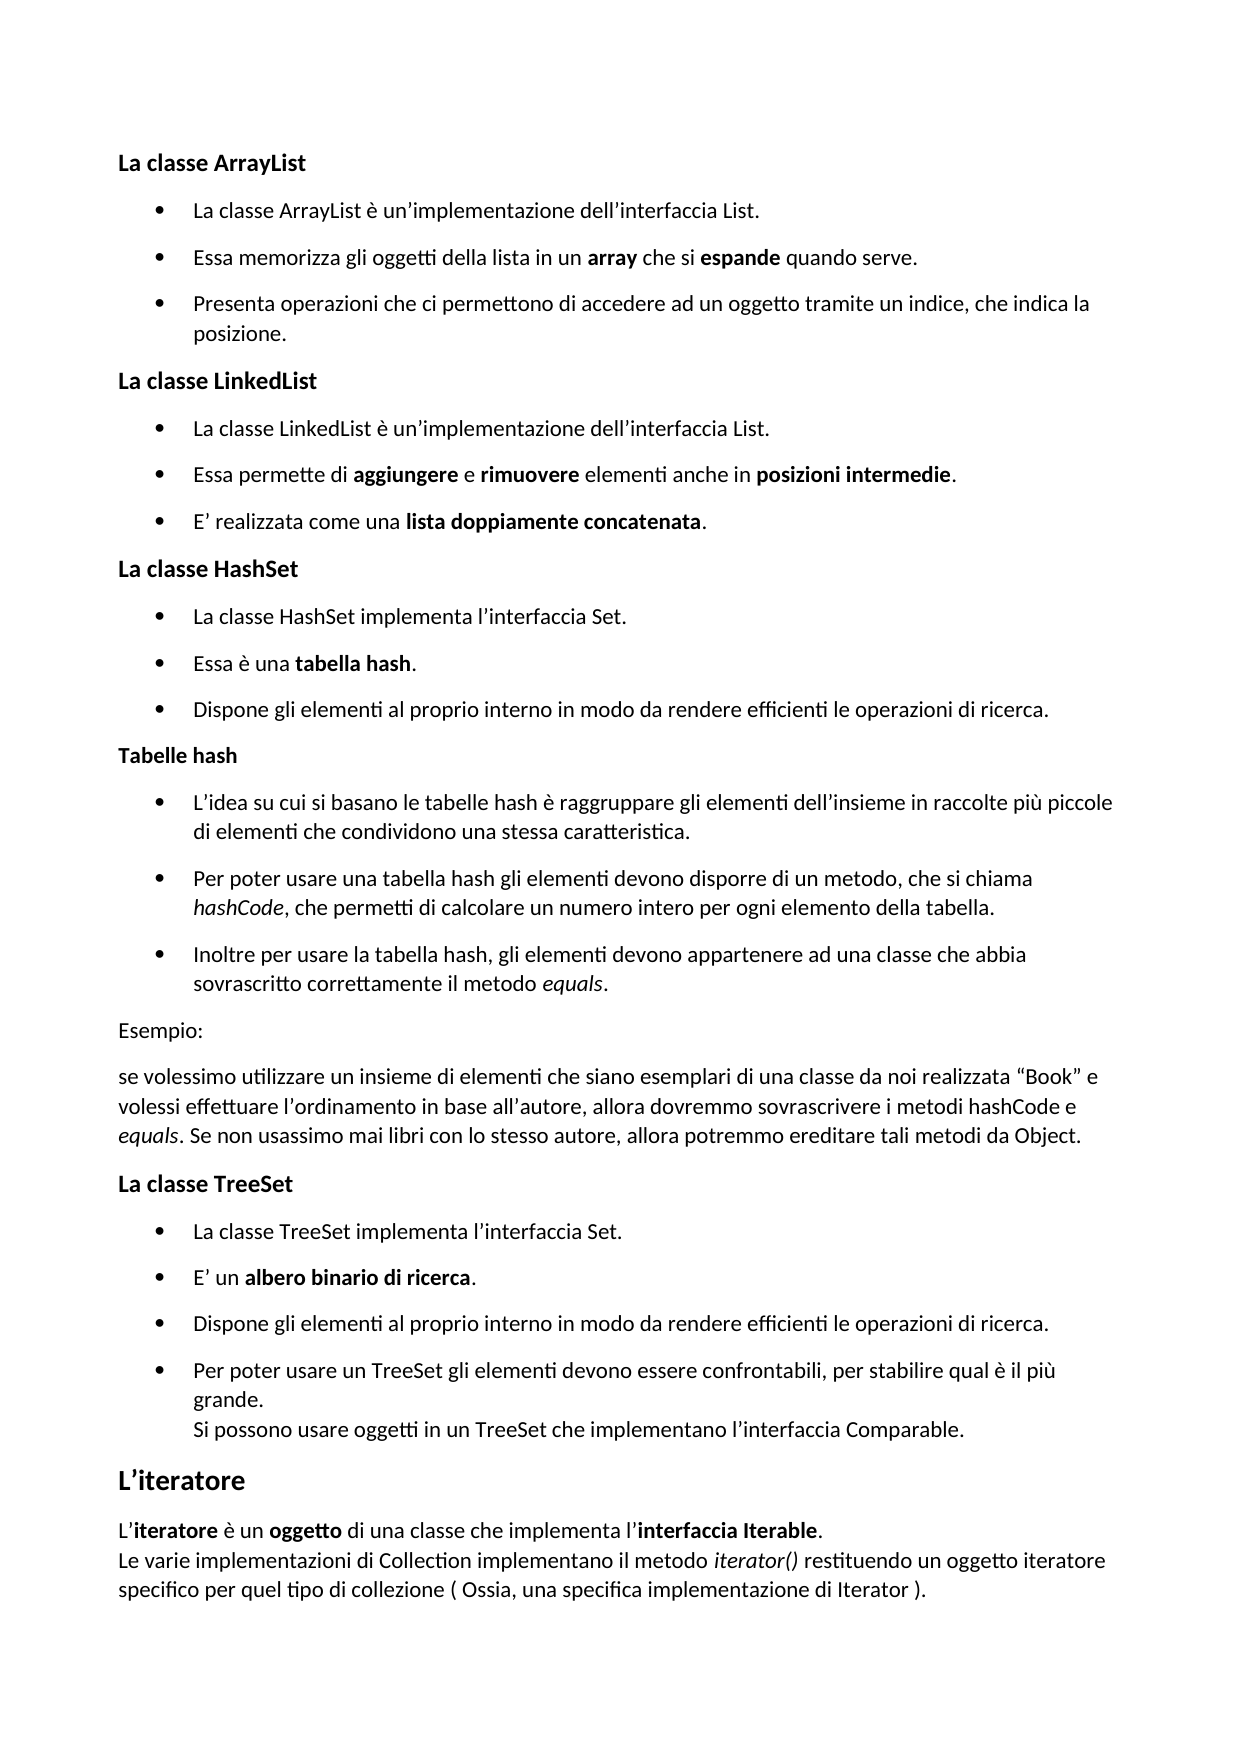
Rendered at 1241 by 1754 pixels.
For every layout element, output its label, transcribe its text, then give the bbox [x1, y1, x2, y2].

text La classe LinkedList [118, 365, 1122, 396]
list L’idea su cui si basano le tabelle hash è raggruppare gli elementi dell’insieme in raccolte più piccole di elementi che condividono una stessa caratteristica. [156, 788, 1122, 845]
list Essa permette di aggiungere e rimuovere elementi anche in posizioni intermedie. [156, 461, 1122, 489]
list Dispone gli elementi al proprio interno in modo da rendere efficienti le operazioni di ricerca. [156, 695, 1122, 723]
list Essa è una tabella hash. [156, 649, 1122, 677]
list Presenta operazioni che ci permettono di accedere ad un oggetto tramite un indice, che indica la posizione. [156, 289, 1122, 347]
text La classe TreeSet [118, 1168, 1122, 1198]
list Per poter usare un TreeSet gli elementi devono essere confrontabili, per stabilire qual è il più grande. Si possono usare oggetti in un TreeSet che implementano l’interfaccia Comparable. [156, 1356, 1122, 1443]
text Tabelle hash [118, 741, 1122, 769]
text se volessimo utilizzare un insieme di elementi che siano esemplari di una classe da noi realizzata “Book” e volessi effettuare l’ordinamento in base all’autore, allora dovremmo sovrascrivere i metodi hashCode e equals. Se non usassimo mai libri con lo stesso autore, allora potremmo ereditare tali metodi da Object. [118, 1062, 1122, 1149]
list Essa memorizza gli oggetti della lista in un array che si espande quando serve. [156, 243, 1122, 271]
list Inoltre per usare la tabella hash, gli elementi devono appartenere ad una classe che abbia sovrascritto correttamente il metodo equals. [156, 940, 1122, 997]
list Per poter usare una tabella hash gli elementi devono disporre di un metodo, che si chiama hashCode, che permetti di calcolare un numero intero per ogni elemento della tabella. [156, 864, 1122, 921]
text L’iteratore [118, 1462, 1122, 1497]
text La classe HashSet [118, 553, 1122, 584]
list E’ realizzata come una lista doppiamente concatenata. [156, 507, 1122, 535]
text Esempio: [118, 1016, 1122, 1044]
list E’ un albero binario di ricerca. [156, 1263, 1122, 1291]
list Dispone gli elementi al proprio interno in modo da rendere efficienti le operazioni di ricerca. [156, 1309, 1122, 1338]
text L’iteratore è un oggetto di una classe che implementa l’interfaccia Iterable. Le varie implementazioni di Collection implementano il metodo iterator() restituendo un oggetto iteratore specifico per quel tipo di collezione ( Ossia, una specifica implementazione di Iterator ). [118, 1516, 1122, 1603]
list La classe HashSet implementa l’interfaccia Set. [156, 602, 1122, 630]
list La classe ArrayList è un’implementazione dell’interfaccia List. [156, 197, 1122, 224]
list La classe LinkedList è un’implementazione dell’interfaccia List. [156, 414, 1122, 442]
text La classe ArrayList [118, 148, 1122, 178]
list La classe TreeSet implementa l’interfaccia Set. [156, 1217, 1122, 1245]
